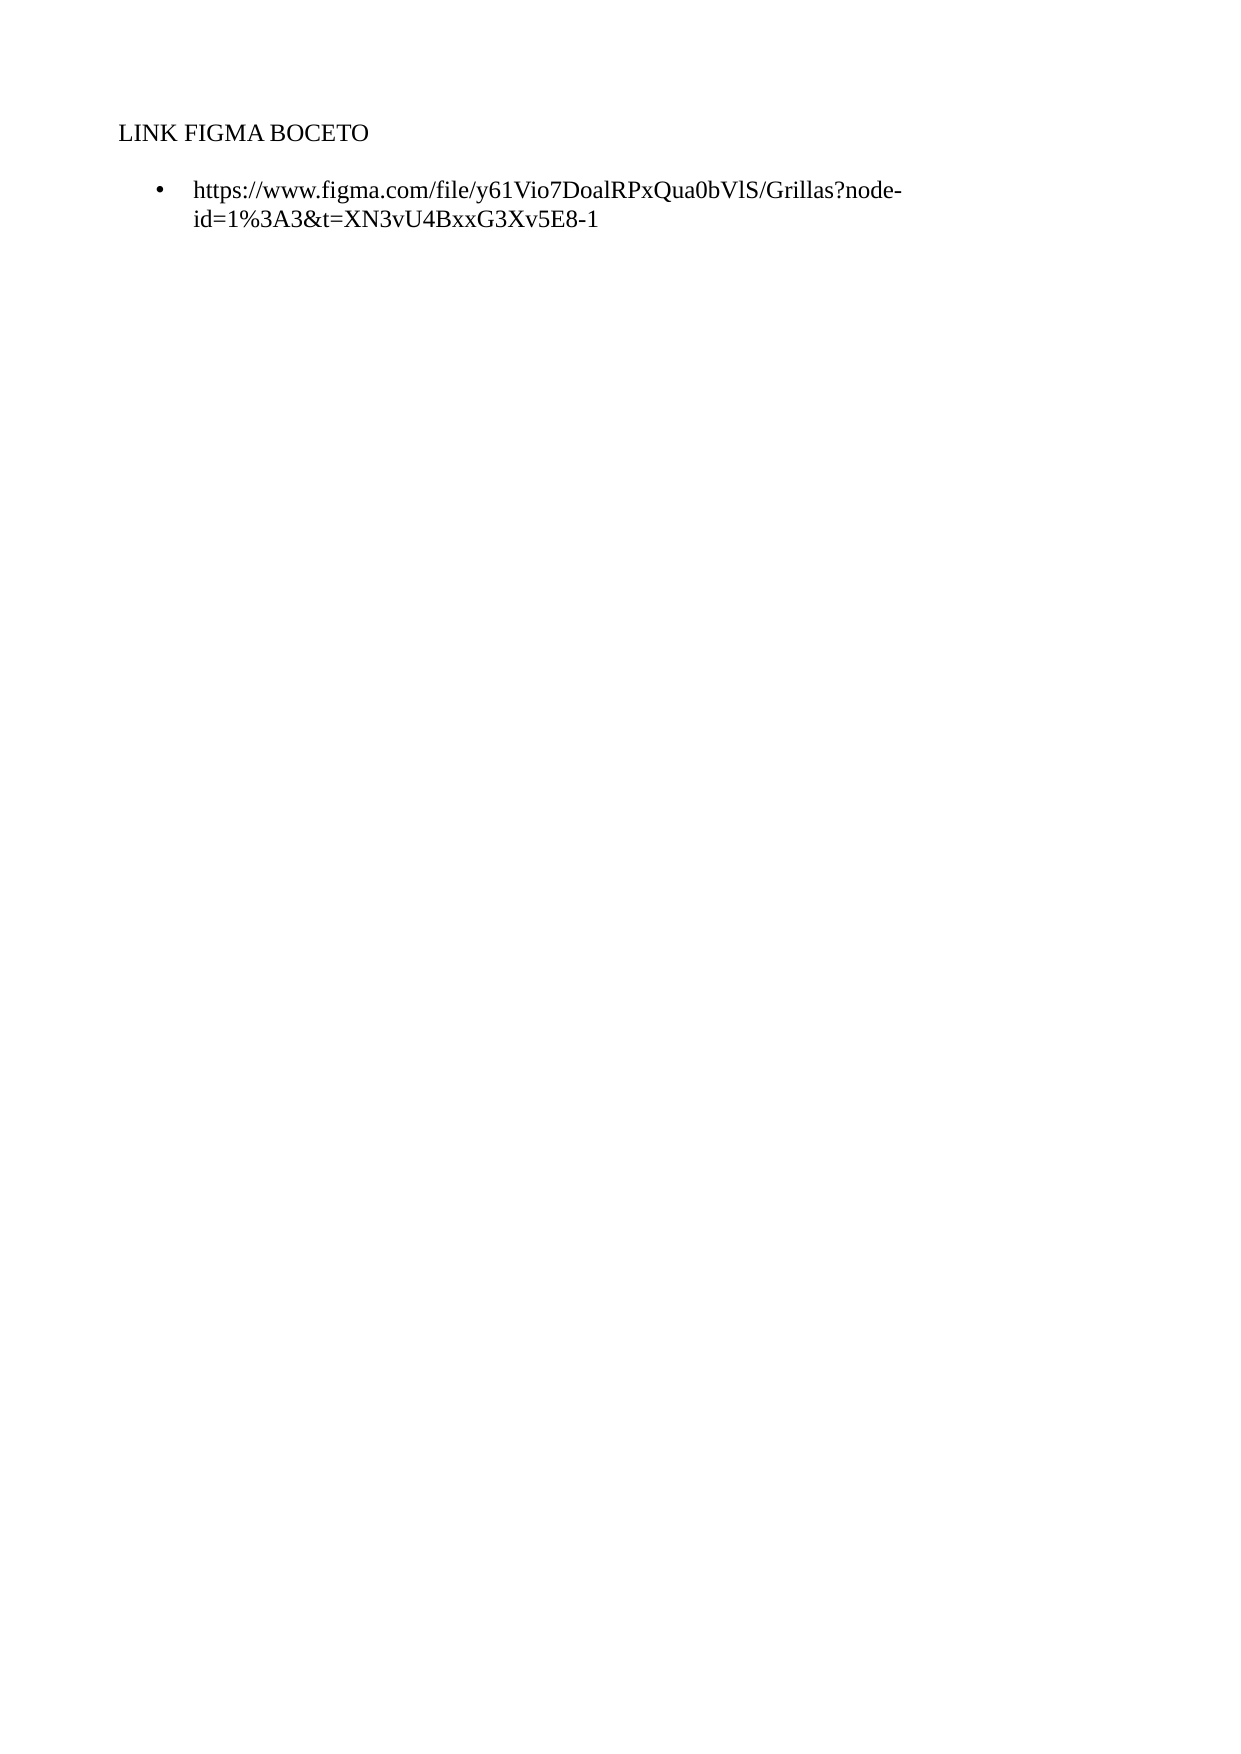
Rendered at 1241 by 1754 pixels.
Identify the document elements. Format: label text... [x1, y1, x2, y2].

list https://www.figma.com/file/y61Vio7DoalRPxQua0bVlS/Grillas?node-id=1%3A3&t=XN3vU4BxxG3Xv5E8-1 [156, 176, 1122, 233]
text LINK FIGMA BOCETO [118, 118, 1122, 147]
